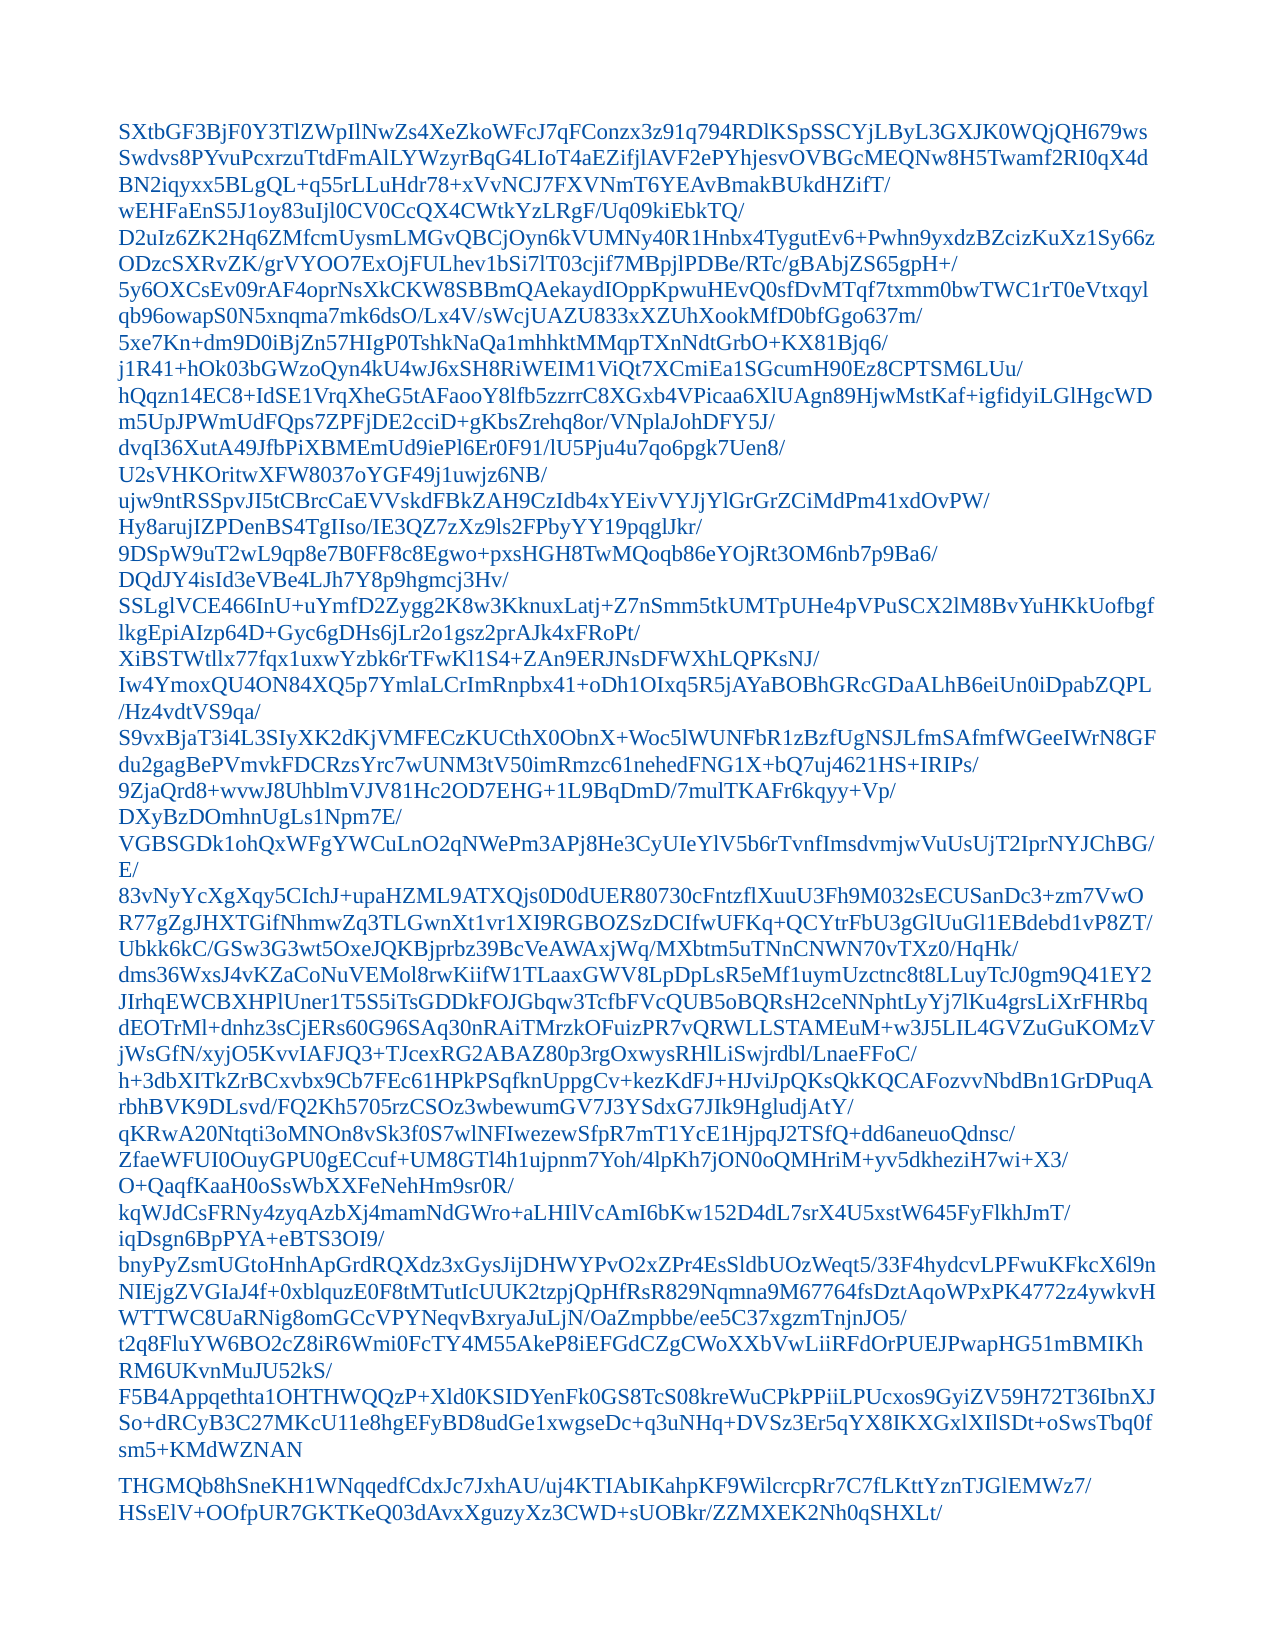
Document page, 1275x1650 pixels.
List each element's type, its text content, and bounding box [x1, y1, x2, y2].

text THGMQb8hSneKH1WNqqedfCdxJc7JxhAU/uj4KTIAbIKahpKF9WilcrcpRr7C7fLKttYznTJGlEMWz7/HSsElV+OOfpUR7GKTKeQ03dAvxXguzyXz3CWD+sUOBkr/ZZMXEK2Nh0qSHXLt/ [118, 1473, 1157, 1525]
text SXtbGF3BjF0Y3TlZWpIlNwZs4XeZkoWFcJ7qFConzx3z91q794RDlKSpSSCYjLByL3GXJK0WQjQH679wsSwdvs8PYvuPcxrzuTtdFmAlLYWzyrBqG4LIoT4aEZifjlAVF2ePYhjesvOVBGcMEQNw8H5Twamf2RI0qX4dBN2iqyxx5BLgQL+q55rLLuHdr78+xVvNCJ7FXVNmT6YEAvBmakBUkdHZifT/wEHFaEnS5J1oy83uIjl0CV0CcQX4CWtkYzLRgF/Uq09kiEbkTQ/D2uIz6ZK2Hq6ZMfcmUysmLMGvQBCjOyn6kVUMNy40R1Hnbx4TygutEv6+Pwhn9yxdzBZcizKuXz1Sy66zODzcSXRvZK/grVYOO7ExOjFULhev1bSi7lT03cjif7MBpjlPDBe/RTc/gBAbjZS65gpH+/5y6OXCsEv09rAF4oprNsXkCKW8SBBmQAekaydIOppKpwuHEvQ0sfDvMTqf7txmm0bwTWC1rT0eVtxqylqb96owapS0N5xnqma7mk6dsO/Lx4V/sWcjUAZU833xXZUhXookMfD0bfGgo637m/5xe7Kn+dm9D0iBjZn57HIgP0TshkNaQa1mhhktMMqpTXnNdtGrbO+KX81Bjq6/j1R41+hOk03bGWzoQyn4kU4wJ6xSH8RiWEIM1ViQt7XCmiEa1SGcumH90Ez8CPTSM6LUu/hQqzn14EC8+IdSE1VrqXheG5tAFaooY8lfb5zzrrC8XGxb4VPicaa6XlUAgn89HjwMstKaf+igfidyiLGlHgcWDm5UpJPWmUdFQps7ZPFjDE2cciD+gKbsZrehq8or/VNplaJohDFY5J/dvqI36XutA49JfbPiXBMEmUd9iePl6Er0F91/lU5Pju4u7qo6pgk7Uen8/U2sVHKOritwXFW8037oYGF49j1uwjz6NB/ujw9ntRSSpvJI5tCBrcCaEVVskdFBkZAH9CzIdb4xYEivVYJjYlGrGrZCiMdPm41xdOvPW/Hy8arujIZPDenBS4TgIIso/IE3QZ7zXz9ls2FPbyYY19pqglJkr/9DSpW9uT2wL9qp8e7B0FF8c8Egwo+pxsHGH8TwMQoqb86eYOjRt3OM6nb7p9Ba6/DQdJY4isId3eVBe4LJh7Y8p9hgmcj3Hv/SSLglVCE466InU+uYmfD2Zygg2K8w3KknuxLatj+Z7nSmm5tkUMTpUHe4pVPuSCX2lM8BvYuHKkUofbgflkgEpiAIzp64D+Gyc6gDHs6jLr2o1gsz2prAJk4xFRoPt/XiBSTWtllx77fqx1uxwYzbk6rTFwKl1S4+ZAn9ERJNsDFWXhLQPKsNJ/Iw4YmoxQU4ON84XQ5p7YmlaLCrImRnpbx41+oDh1OIxq5R5jAYaBOBhGRcGDaALhB6eiUn0iDpabZQPL/Hz4vdtVS9qa/S9vxBjaT3i4L3SIyXK2dKjVMFECzKUCthX0ObnX+Woc5lWUNFbR1zBzfUgNSJLfmSAfmfWGeeIWrN8GFdu2gagBePVmvkFDCRzsYrc7wUNM3tV50imRmzc61nehedFNG1X+bQ7uj4621HS+IRIPs/9ZjaQrd8+wvwJ8UhblmVJV81Hc2OD7EHG+1L9BqDmD/7mulTKAFr6kqyy+Vp/DXyBzDOmhnUgLs1Npm7E/VGBSGDk1ohQxWFgYWCuLnO2qNWePm3APj8He3CyUIeYlV5b6rTvnfImsdvmjwVuUsUjT2IprNYJChBG/E/83vNyYcXgXqy5CIchJ+upaHZML9ATXQjs0D0dUER80730cFntzflXuuU3Fh9M032sECUSanDc3+zm7VwOR77gZgJHXTGifNhmwZq3TLGwnXt1vr1XI9RGBOZSzDCIfwUFKq+QCYtrFbU3gGlUuGl1EBdebd1vP8ZT/Ubkk6kC/GSw3G3wt5OxeJQKBjprbz39BcVeAWAxjWq/MXbtm5uTNnCNWN70vTXz0/HqHk/dms36WxsJ4vKZaCoNuVEMol8rwKiifW1TLaaxGWV8LpDpLsR5eMf1uymUzctnc8t8LLuyTcJ0gm9Q41EY2JIrhqEWCBXHPlUner1T5S5iTsGDDkFOJGbqw3TcfbFVcQUB5oBQRsH2ceNNphtLyYj7lKu4grsLiXrFHRbqdEOTrMl+dnhz3sCjERs60G96SAq30nRAiTMrzkOFuizPR7vQRWLLSTAMEuM+w3J5LIL4GVZuGuKOMzVjWsGfN/xyjO5KvvIAFJQ3+TJcexRG2ABAZ80p3rgOxwysRHlLiSwjrdbl/LnaeFFoC/h+3dbXITkZrBCxvbx9Cb7FEc61HPkPSqfknUppgCv+kezKdFJ+HJviJpQKsQkKQCAFozvvNbdBn1GrDPuqArbhBVK9DLsvd/FQ2Kh5705rzCSOz3wbewumGV7J3YSdxG7JIk9HgludjAtY/qKRwA20Ntqti3oMNOn8vSk3f0S7wlNFIwezewSfpR7mT1YcE1HjpqJ2TSfQ+dd6aneuoQdnsc/ZfaeWFUI0OuyGPU0gECcuf+UM8GTl4h1ujpnm7Yoh/4lpKh7jON0oQMHriM+yv5dkheziH7wi+X3/O+QaqfKaaH0oSsWbXXFeNehHm9sr0R/kqWJdCsFRNy4zyqAzbXj4mamNdGWro+aLHIlVcAmI6bKw152D4dL7srX4U5xstW645FyFlkhJmT/iqDsgn6BpPYA+eBTS3OI9/bnyPyZsmUGtoHnhApGrdRQXdz3xGysJijDHWYPvO2xZPr4EsSldbUOzWeqt5/33F4hydcvLPFwuKFkcX6l9nNIEjgZVGIaJ4f+0xblquzE0F8tMTutIcUUK2tzpjQpHfRsR829Nqmna9M67764fsDztAqoWPxPK4772z4ywkvHWTTWC8UaRNig8omGCcVPYNeqvBxryaJuLjN/OaZmpbbe/ee5C37xgzmTnjnJO5/t2q8FluYW6BO2cZ8iR6Wmi0FcTY4M55AkeP8iEFGdCZgCWoXXbVwLiiRFdOrPUEJPwapHG51mBMIKhRM6UKvnMuJU52kS/F5B4Appqethta1OHTHWQQzP+Xld0KSIDYenFk0GS8TcS08kreWuCPkPPiiLPUcxos9GyiZV59H72T36IbnXJSo+dRCyB3C27MKcU11e8hgEFyBD8udGe1xwgseDc+q3uNHq+DVSz3Er5qYX8IKXGxlXIlSDt+oSwsTbq0fsm5+KMdWZNAN [118, 118, 1157, 1462]
